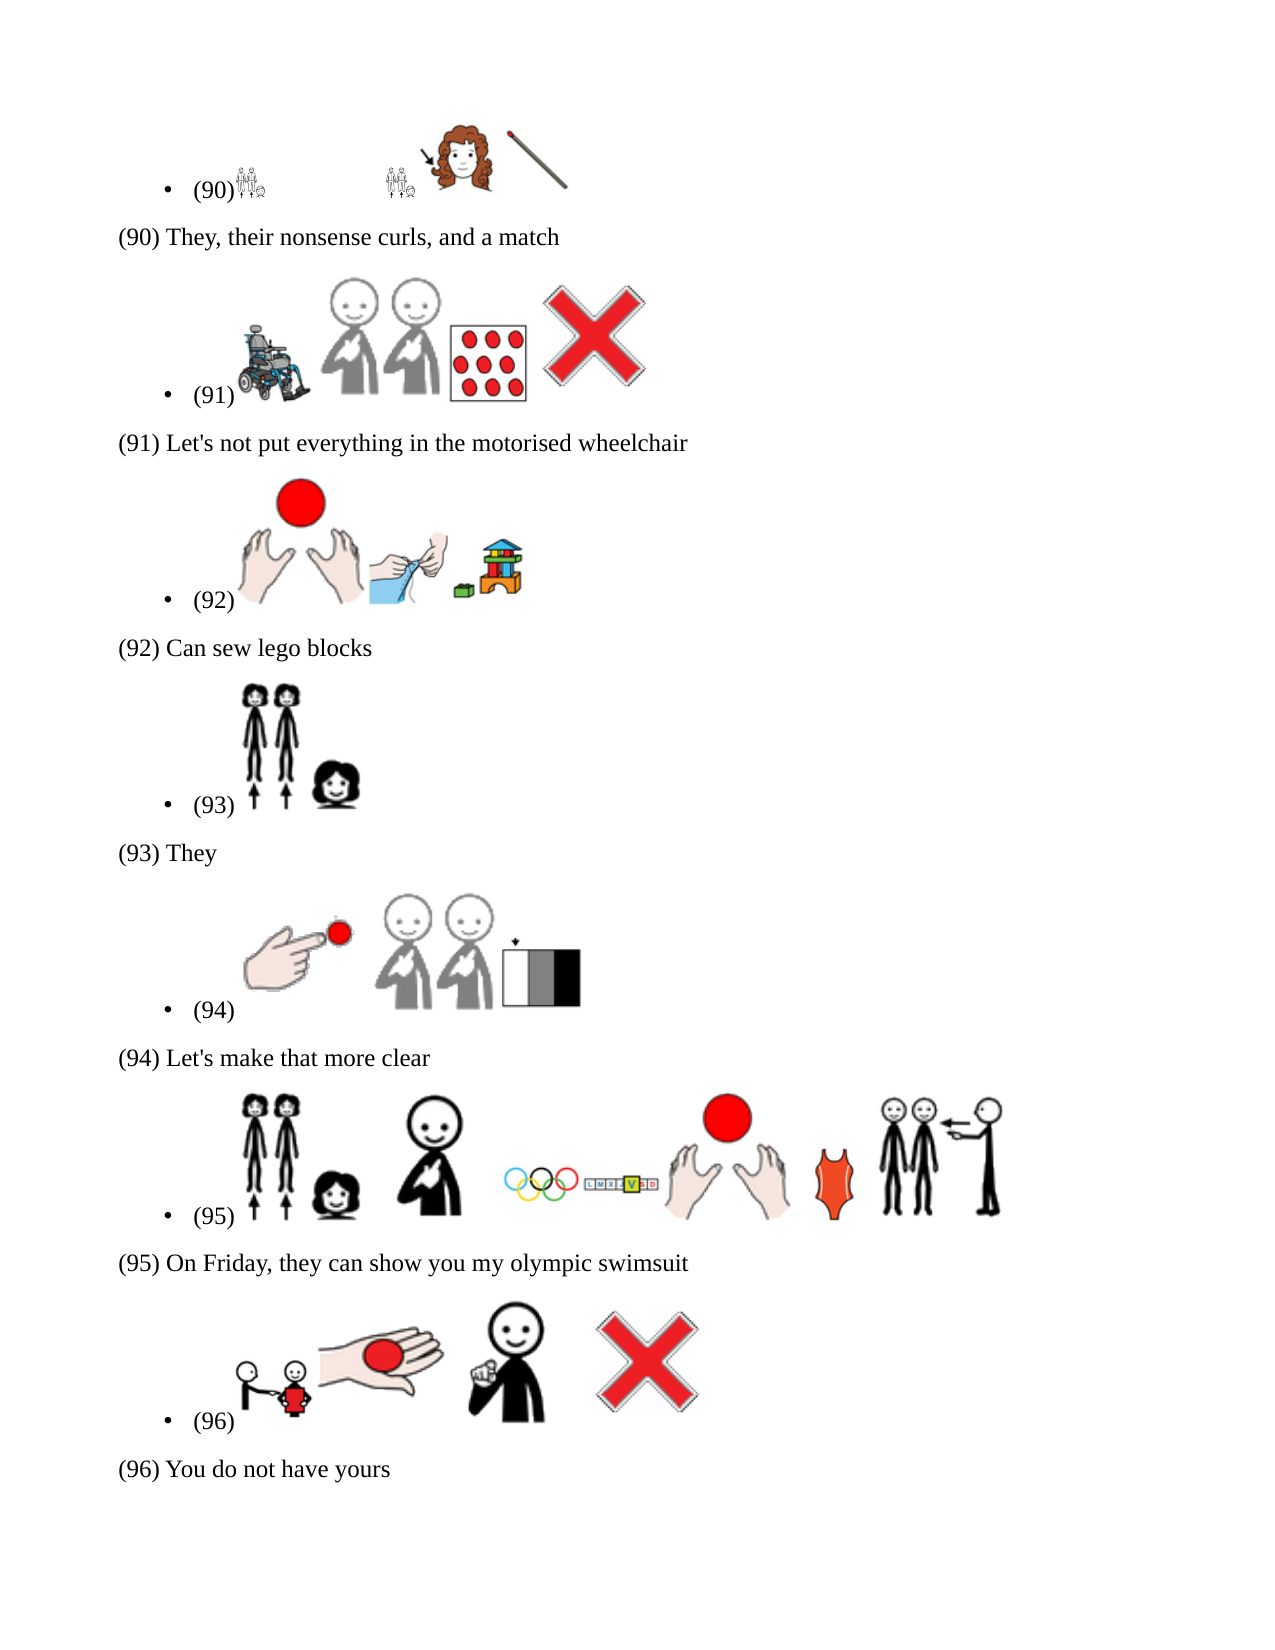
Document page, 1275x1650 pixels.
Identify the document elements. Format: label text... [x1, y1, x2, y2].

picture [234, 1090, 1009, 1225]
list (90) [164, 118, 1157, 203]
list (92) [164, 475, 1157, 614]
text (91) Let's not put everything in the motorised wheelchair [118, 428, 1157, 456]
list (95) [164, 1091, 1157, 1229]
picture [385, 118, 577, 199]
picture [234, 680, 369, 814]
picture [234, 1296, 715, 1430]
picture [234, 885, 582, 1019]
text (96) You do not have yours [118, 1454, 1157, 1482]
list (96) [164, 1296, 1157, 1435]
text (93) They [118, 838, 1157, 867]
picture [234, 166, 267, 199]
text (90) They, their nonsense curls, and a match [118, 222, 1157, 251]
text (92) Can sew lego blocks [118, 633, 1157, 662]
picture [234, 475, 529, 609]
picture [234, 270, 662, 404]
list (91) [164, 270, 1157, 409]
text (95) On Friday, they can show you my olympic swimsuit [118, 1248, 1157, 1277]
list (94) [164, 886, 1157, 1024]
list (93) [164, 680, 1157, 819]
text (94) Let's make that more clear [118, 1043, 1157, 1072]
